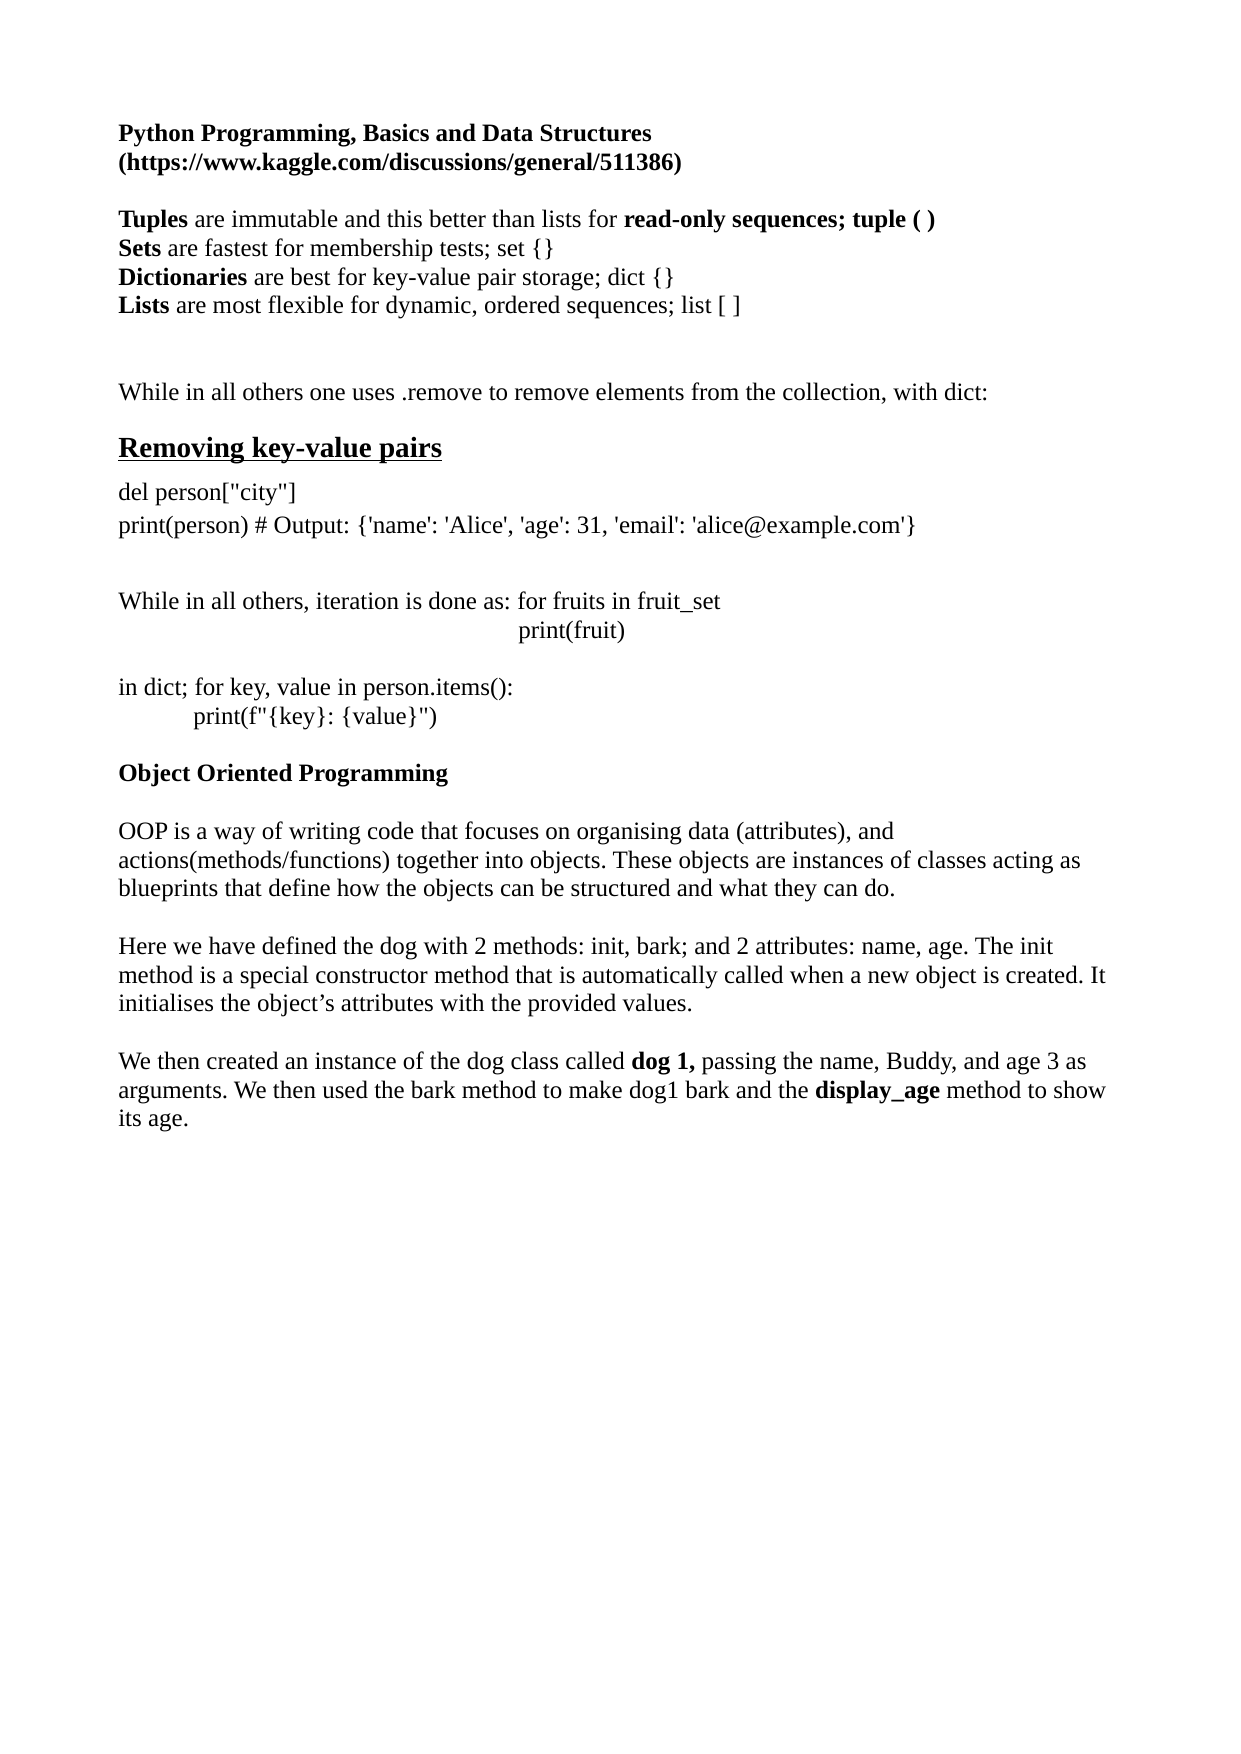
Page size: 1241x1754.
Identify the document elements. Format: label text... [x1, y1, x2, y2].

text We then created an instance of the dog class called dog 1, passing the name, Buddy, and age 3 as arguments. We then used the bark method to make dog1 bark and the display_age method to show its age. [118, 1046, 1122, 1132]
text Object Oriented Programming [118, 758, 1122, 787]
text While in all others one uses .remove to remove elements from the collection, with dict: [118, 377, 1122, 406]
text Here we have defined the dog with 2 methods: init, bark; and 2 attributes: name, age. The init method is a special constructor method that is automatically called when a new object is created. It initialises the object’s attributes with the provided values. [118, 931, 1122, 1017]
text Lists are most flexible for dynamic, ordered sequences; list [ ] [118, 291, 1122, 319]
text Dictionaries are best for key-value pair storage; dict {} [118, 262, 1122, 291]
text Python Programming, Basics and Data Structures (https://www.kaggle.com/discussions/general/511386) [118, 118, 1122, 176]
text print(fruit) [118, 615, 1122, 643]
subtitle Removing key-value pairs [118, 431, 1122, 464]
text Tuples are immutable and this better than lists for read-only sequences; tuple ( ) [118, 204, 1122, 233]
text del person["city"] print(person) # Output: {'name': 'Alice', 'age': 31, 'email': 'alice@example.com'} [118, 477, 1122, 538]
text OOP is a way of writing code that focuses on organising data (attributes), and actions(methods/functions) together into objects. These objects are instances of classes acting as blueprints that define how the objects can be structured and what they can do. [118, 816, 1122, 902]
text in dict; for key, value in person.items(): print(f"{key}: {value}") [118, 672, 1122, 730]
text While in all others, iteration is done as: for fruits in fruit_set [118, 586, 1122, 615]
text Sets are fastest for membership tests; set {} [118, 233, 1122, 262]
